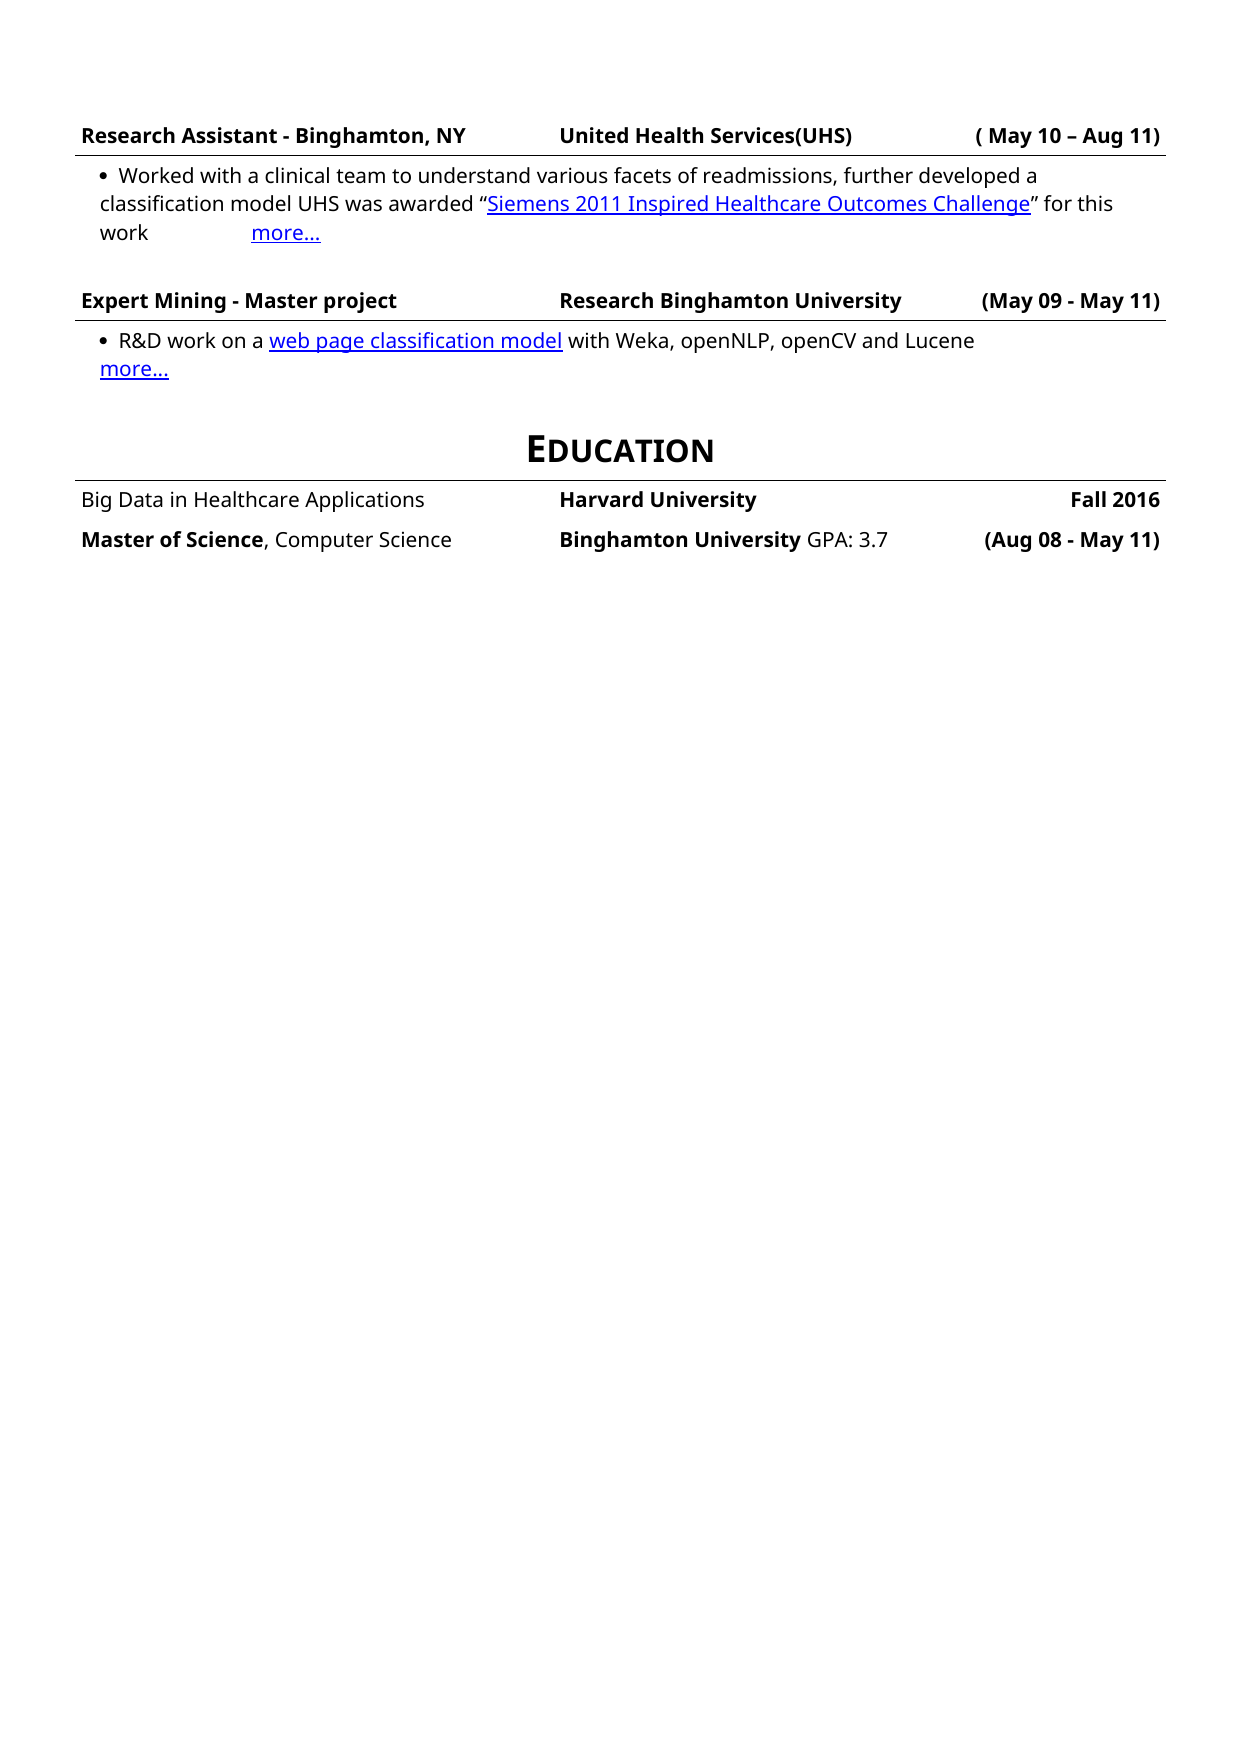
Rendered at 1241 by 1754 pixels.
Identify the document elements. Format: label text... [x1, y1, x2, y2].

table_cell Fall 2016 [956, 481, 1166, 519]
table_cell Worked with a clinical team to understand various facets of readmissions, further developed a classification model UHS was awarded “Siemens 2011 Inspired Healthcare Outcomes Challenge” for this work more... [75, 156, 1166, 280]
table_cell [75, 75, 1166, 115]
table_cell Big Data in Healthcare Applications [75, 481, 553, 519]
table_cell Master of Science, Computer Science [75, 520, 553, 559]
table_cell (Aug 08 - May 11) [956, 520, 1166, 559]
table_cell R&D work on a web page classification model with Weka, openNLP, openCV and Lucene more... [75, 321, 1166, 388]
table_cell ( May 10 – Aug 11) [956, 115, 1166, 155]
table_cell Research Binghamton University [554, 280, 956, 320]
table_cell United Health Services(UHS) [554, 115, 956, 155]
table_cell (May 09 - May 11) [956, 280, 1166, 320]
table_cell Harvard University [554, 481, 956, 519]
table_cell EDUCATION [75, 389, 1166, 479]
table_cell Binghamton University GPA: 3.7 [554, 520, 956, 559]
table_cell Expert Mining - Master project [75, 280, 553, 320]
table_cell Research Assistant - Binghamton, NY [75, 115, 553, 155]
